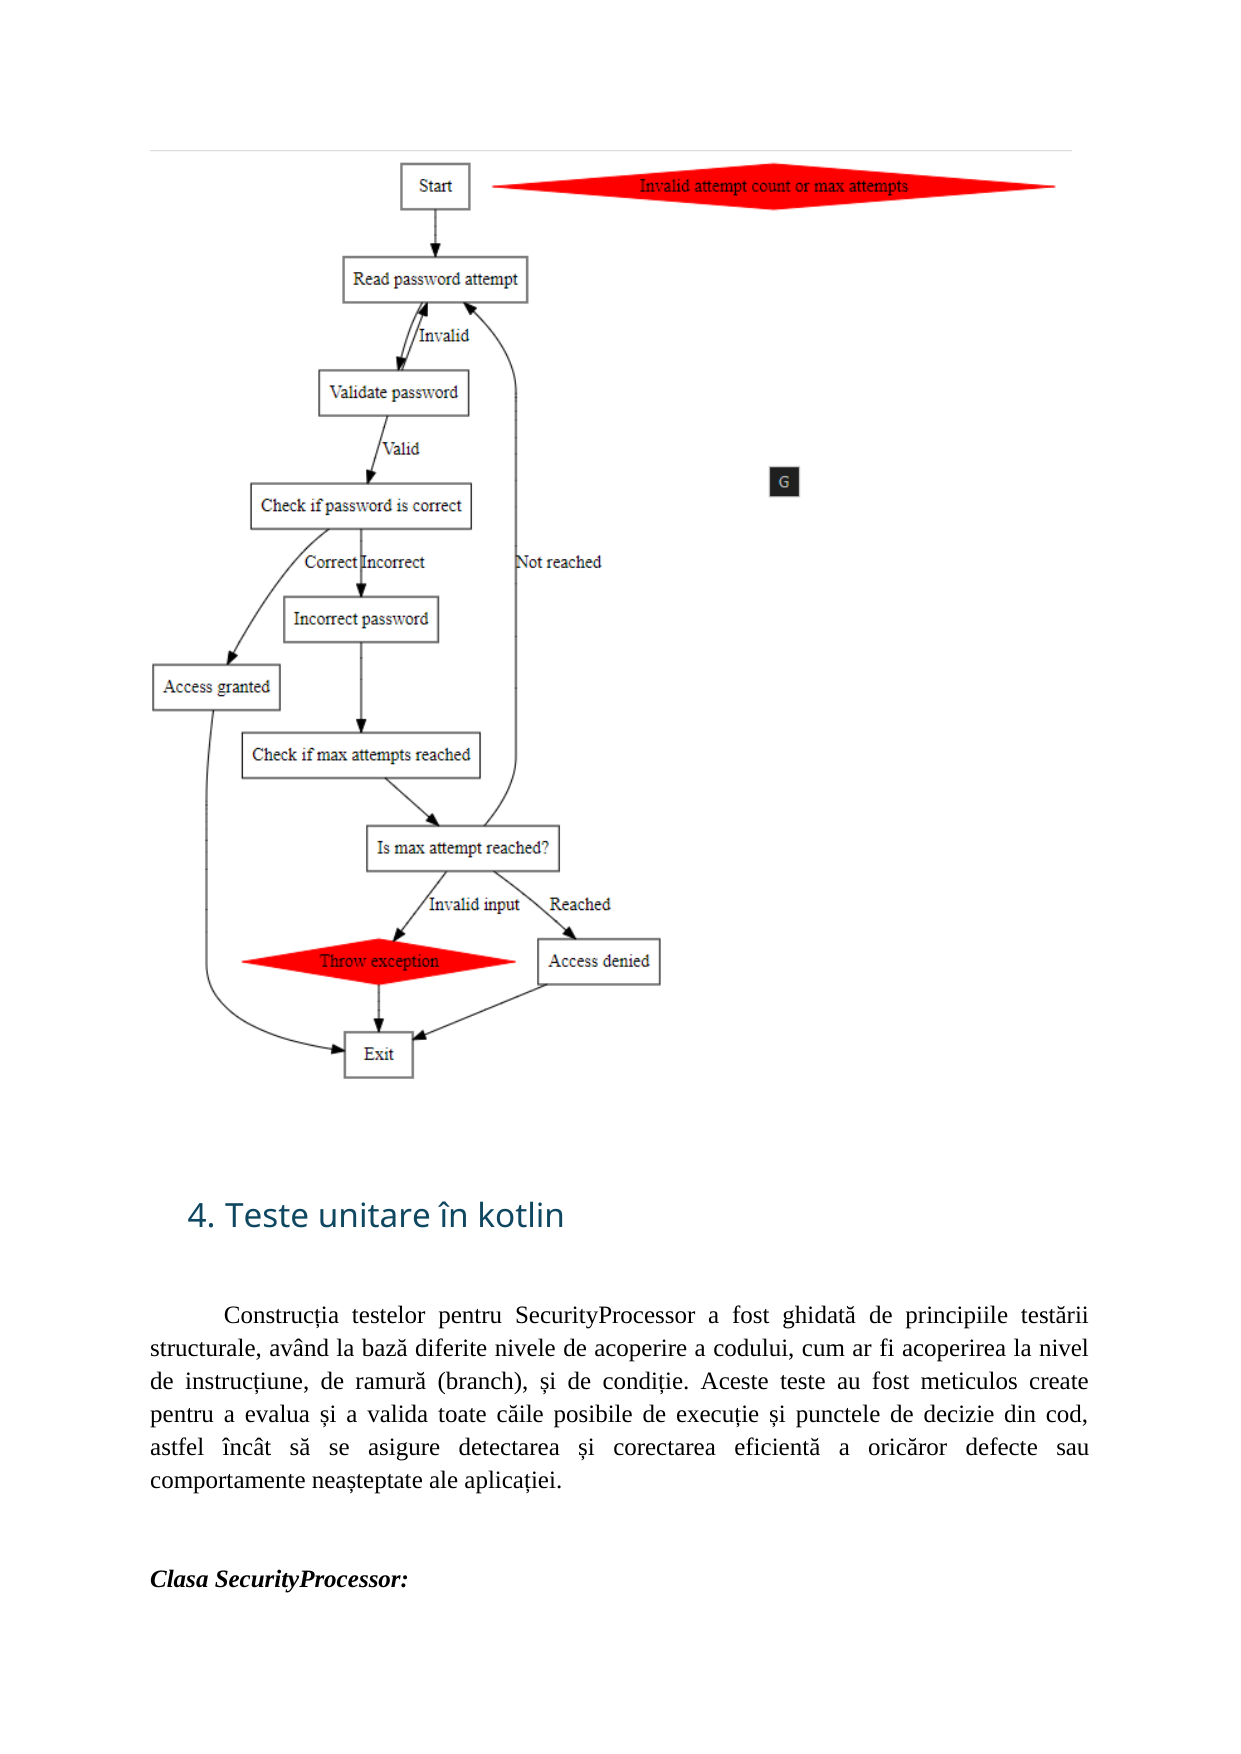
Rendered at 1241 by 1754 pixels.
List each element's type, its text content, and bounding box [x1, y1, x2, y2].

text Clasa SecurityProcessor: [150, 1564, 1090, 1593]
text Construcția testelor pentru SecurityProcessor a fost ghidată de principiile testării structurale, având la bază diferite nivele de acoperire a codului, cum ar fi acoperirea la nivel de instrucțiune, de ramură (branch), și de condiție. Aceste teste au fost meticulos create pentru a evalua și a valida toate căile posibile de execuție și punctele de decizie din cod, astfel încât să se asigure detectarea și corectarea eficientă a oricăror defecte sau comportamente neașteptate ale aplicației. [150, 1300, 1090, 1493]
subtitle Teste unitare în kotlin [187, 1192, 1090, 1237]
